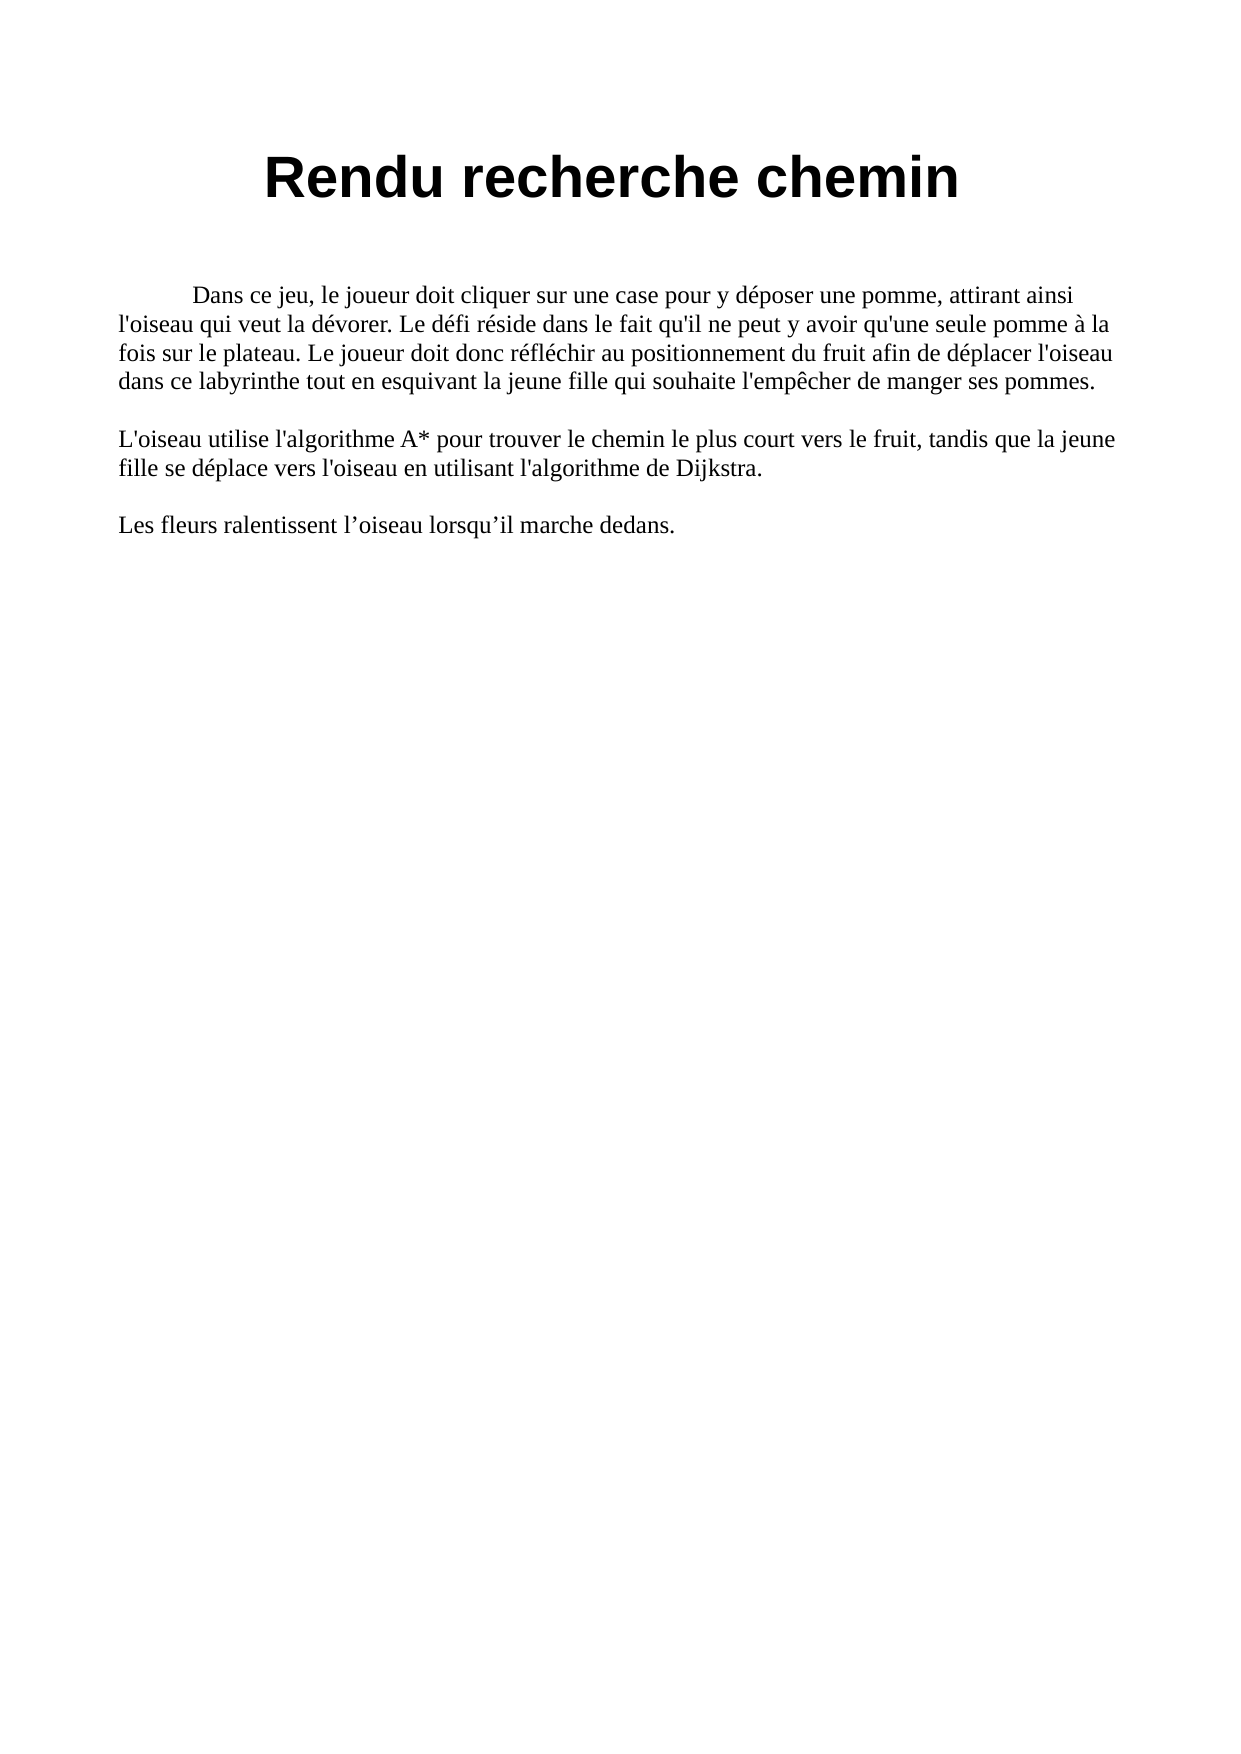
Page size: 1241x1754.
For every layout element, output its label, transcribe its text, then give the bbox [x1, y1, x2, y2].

text Dans ce jeu, le joueur doit cliquer sur une case pour y déposer une pomme, attirant ainsi l'oiseau qui veut la dévorer. Le défi réside dans le fait qu'il ne peut y avoir qu'une seule pomme à la fois sur le plateau. Le joueur doit donc réfléchir au positionnement du fruit afin de déplacer l'oiseau dans ce labyrinthe tout en esquivant la jeune fille qui souhaite l'empêcher de manger ses pommes. [118, 280, 1122, 395]
text Les fleurs ralentissent l’oiseau lorsqu’il marche dedans. [118, 510, 1122, 539]
title Rendu recherche chemin [118, 143, 1122, 210]
text L'oiseau utilise l'algorithme A* pour trouver le chemin le plus court vers le fruit, tandis que la jeune fille se déplace vers l'oiseau en utilisant l'algorithme de Dijkstra. [118, 424, 1122, 481]
